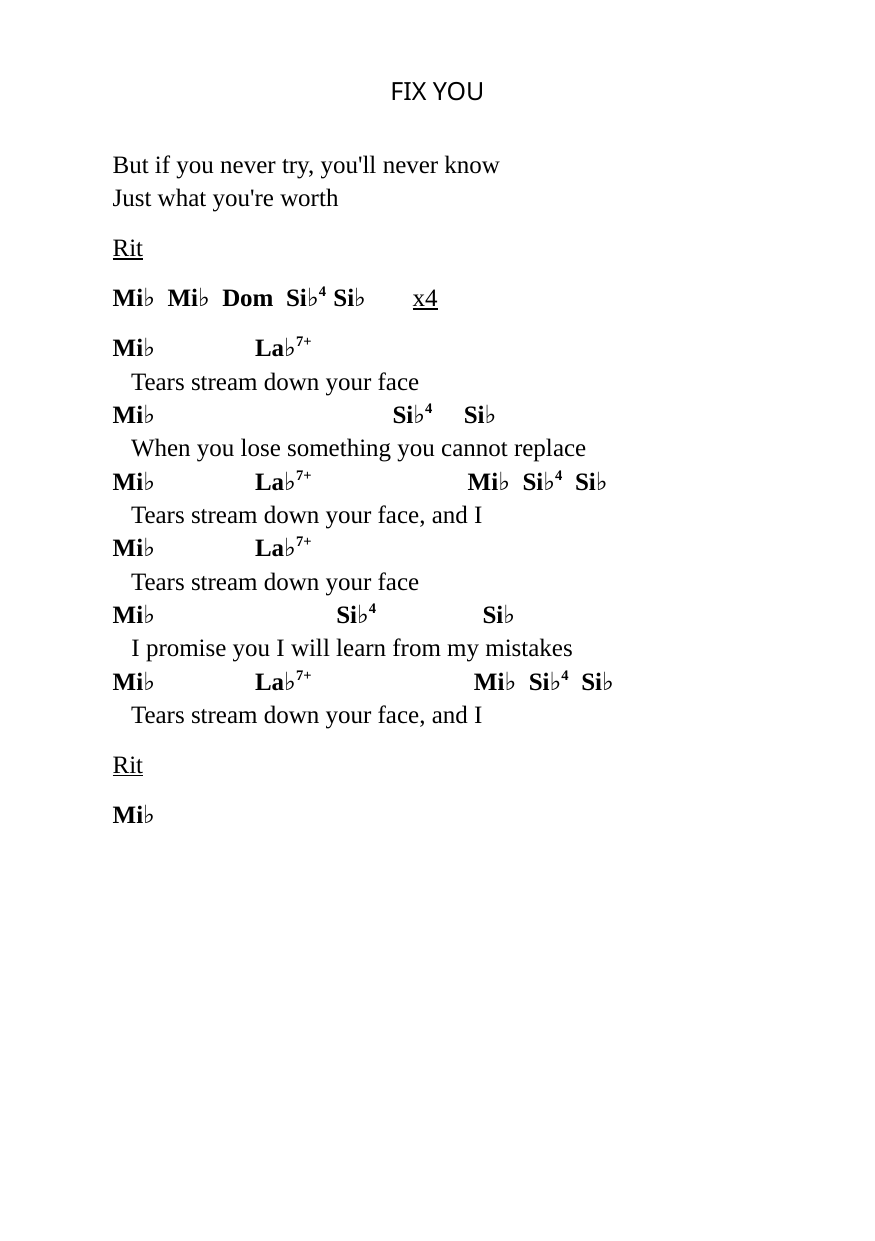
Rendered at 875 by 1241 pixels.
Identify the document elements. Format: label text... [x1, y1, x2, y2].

text Mi♭ La♭7+ Tears stream down your face Mi♭ Si♭4 Si♭ When you lose something you cannot replace Mi♭ La♭7+ Mi♭ Si♭4 Si♭ Tears stream down your face, and I Mi♭ La♭7+ Tears stream down your face Mi♭ Si♭4 Si♭ I promise you I will learn from my mistakes Mi♭ La♭7+ Mi♭ Si♭4 Si♭ Tears stream down your face, and I [112, 333, 762, 729]
text But if you never try, you'll never know Just what you're worth [112, 150, 762, 212]
text Rit [112, 233, 762, 262]
text Rit [112, 750, 762, 779]
text Mi♭ Mi♭ Dom Si♭4 Si♭ x4 [112, 283, 762, 312]
text Mi♭ [112, 800, 762, 829]
